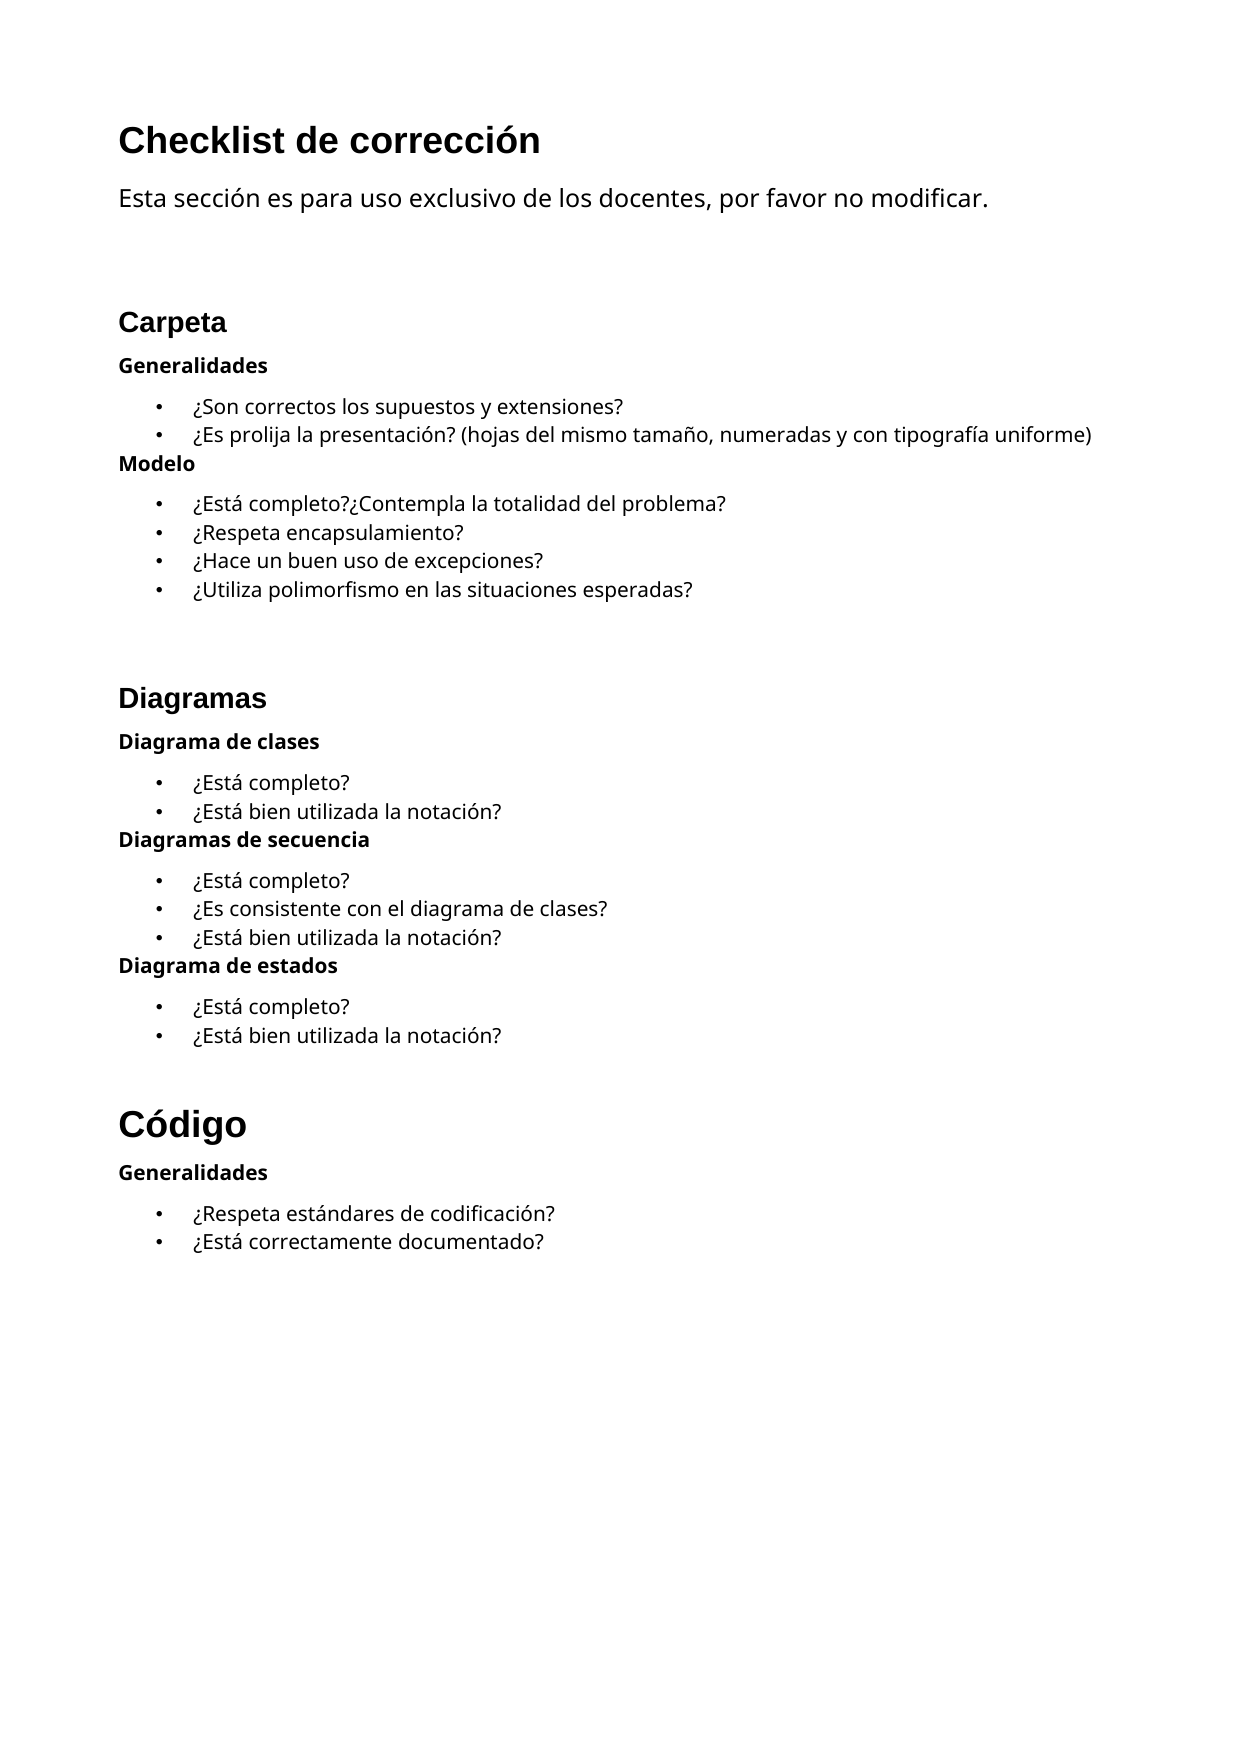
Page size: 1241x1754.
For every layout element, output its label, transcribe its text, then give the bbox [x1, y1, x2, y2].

list ¿Respeta encapsulamiento? [118, 518, 1122, 546]
text Diagrama de estados [118, 951, 1122, 980]
text Diagrama de clases [118, 727, 1122, 756]
list ¿Es consistente con el diagrama de clases? [118, 894, 1122, 923]
text Código [118, 1102, 1122, 1145]
list ¿Está correctamente documentado? [118, 1227, 1122, 1256]
list ¿Utiliza polimorfismo en las situaciones esperadas? [118, 575, 1122, 603]
list ¿Está bien utilizada la notación? [118, 797, 1122, 825]
list ¿Está completo? [118, 866, 1122, 894]
text Diagramas de secuencia [118, 825, 1122, 854]
list ¿Hace un buen uso de excepciones? [118, 546, 1122, 575]
text Modelo [118, 449, 1122, 477]
text Generalidades [118, 1158, 1122, 1186]
list ¿Son correctos los supuestos y extensiones? [118, 392, 1122, 420]
list ¿Está completo?¿Contempla la totalidad del problema? [118, 489, 1122, 518]
text Carpeta [118, 305, 1122, 338]
text Generalidades [118, 351, 1122, 379]
list ¿Está bien utilizada la notación? [118, 1021, 1122, 1049]
list ¿Está bien utilizada la notación? [118, 923, 1122, 951]
list ¿Está completo? [118, 768, 1122, 797]
list ¿Es prolija la presentación? (hojas del mismo tamaño, numeradas y con tipografía uniforme) [118, 420, 1122, 449]
text Diagramas [118, 681, 1122, 715]
list ¿Está completo? [118, 992, 1122, 1021]
list ¿Respeta estándares de codificación? [118, 1199, 1122, 1227]
text Checklist de corrección [118, 118, 1122, 161]
text Esta sección es para uso exclusivo de los docentes, por favor no modificar. [118, 180, 1122, 214]
